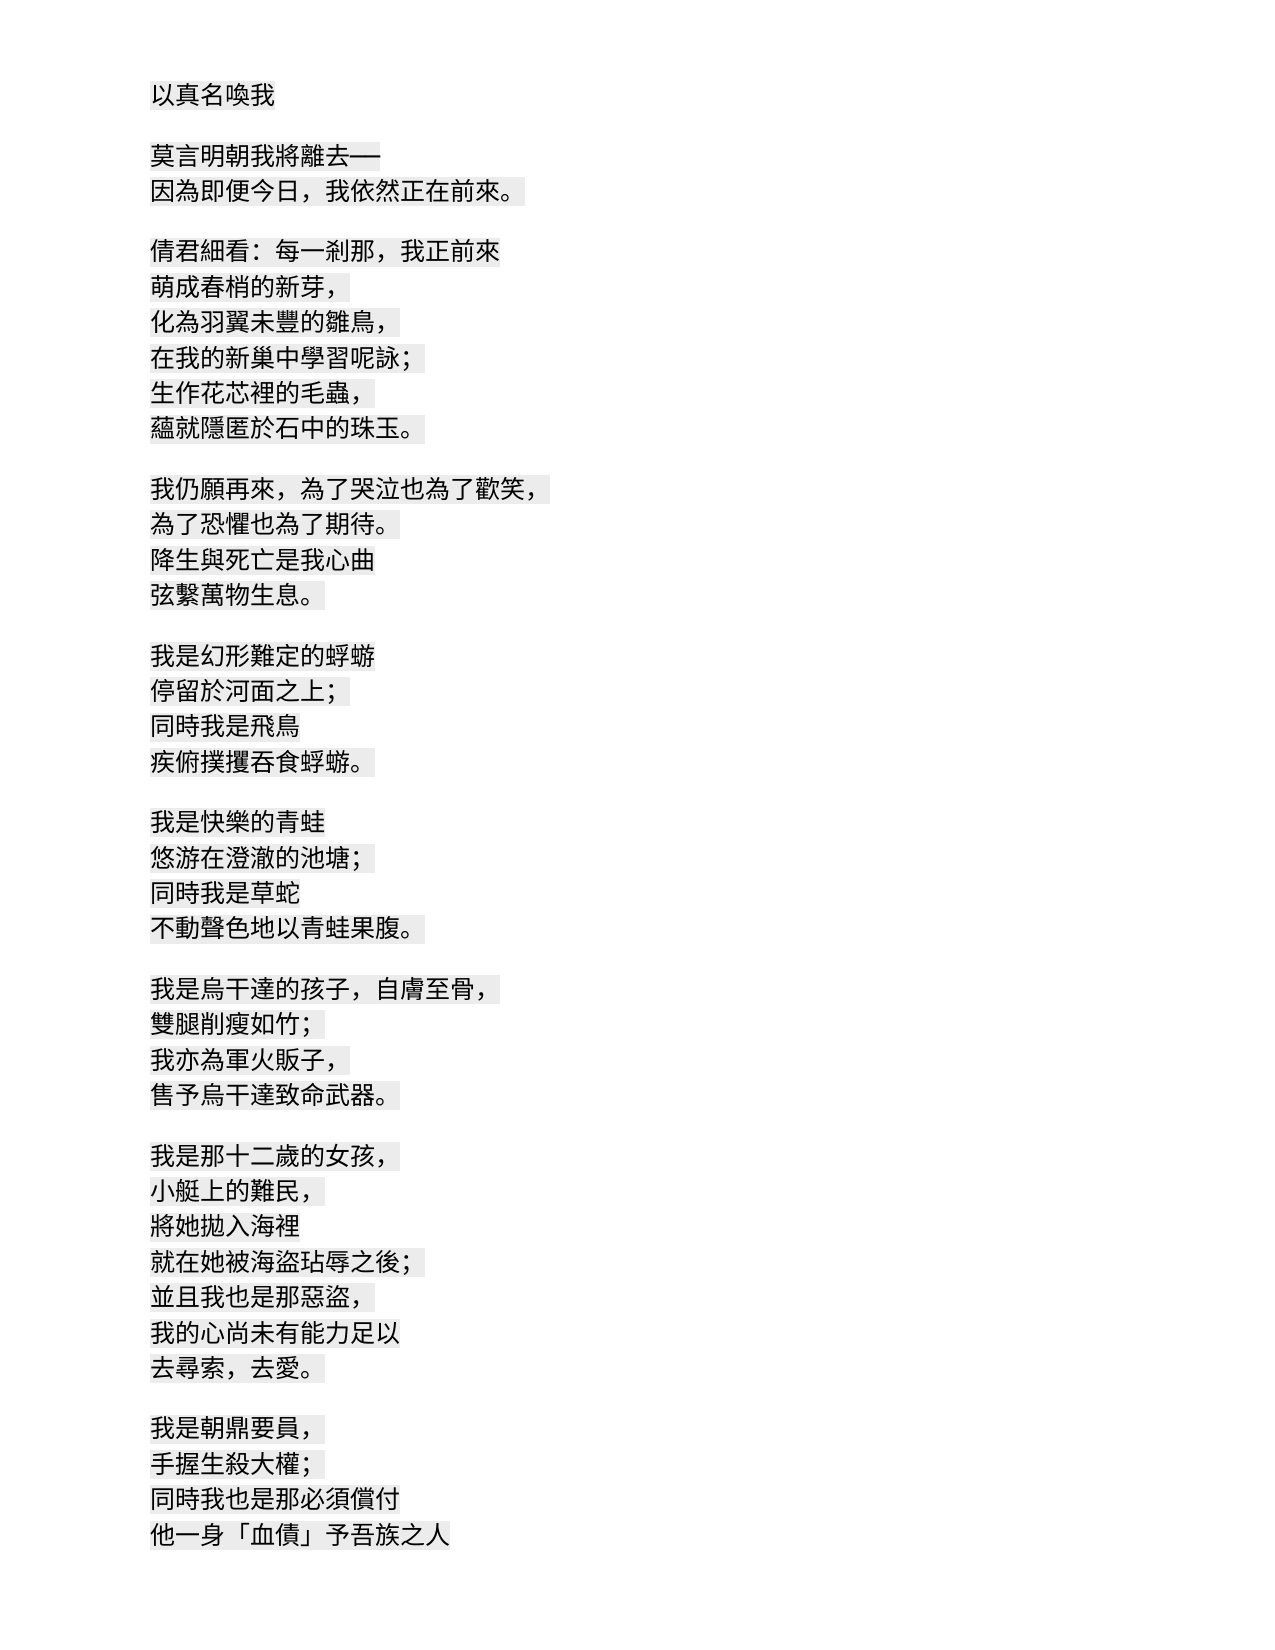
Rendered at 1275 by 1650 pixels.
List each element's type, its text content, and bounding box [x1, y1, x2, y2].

text 我是烏干達的孩子，自膚至骨， 雙腿削瘦如竹； 我亦為軍火販子， 售予烏干達致命武器。 [150, 969, 1125, 1110]
text 我仍願再來，為了哭泣也為了歡笑， 為了恐懼也為了期待。 降生與死亡是我心曲 弦繫萬物生息。 [150, 469, 1125, 610]
text 以真名喚我 [150, 75, 1125, 110]
text 我是快樂的青蛙 悠游在澄澈的池塘； 同時我是草蛇 不動聲色地以青蛙果腹。 [150, 802, 1125, 944]
text 我是那十二歲的女孩， 小艇上的難民， 將她拋入海裡 就在她被海盜玷辱之後； 並且我也是那惡盜， 我的心尚未有能力足以 去尋索，去愛。 [150, 1135, 1125, 1383]
text 莫言明朝我將離去── 因為即便今日，我依然正在前來。 [150, 135, 1125, 206]
text 倩君細看：每一剎那，我正前來 萌成春梢的新芽， 化為羽翼未豐的雛鳥， 在我的新巢中學習呢詠； 生作花芯裡的毛蟲， 蘊就隱匿於石中的珠玉。 [150, 231, 1125, 444]
text 我是幻形難定的蜉蝣 停留於河面之上； 同時我是飛鳥 疾俯撲攫吞食蜉蝣。 [150, 635, 1125, 777]
text 我是朝鼎要員， 手握生殺大權； 同時我也是那必須償付 他一身「血債」予吾族之人 [150, 1408, 1125, 1550]
